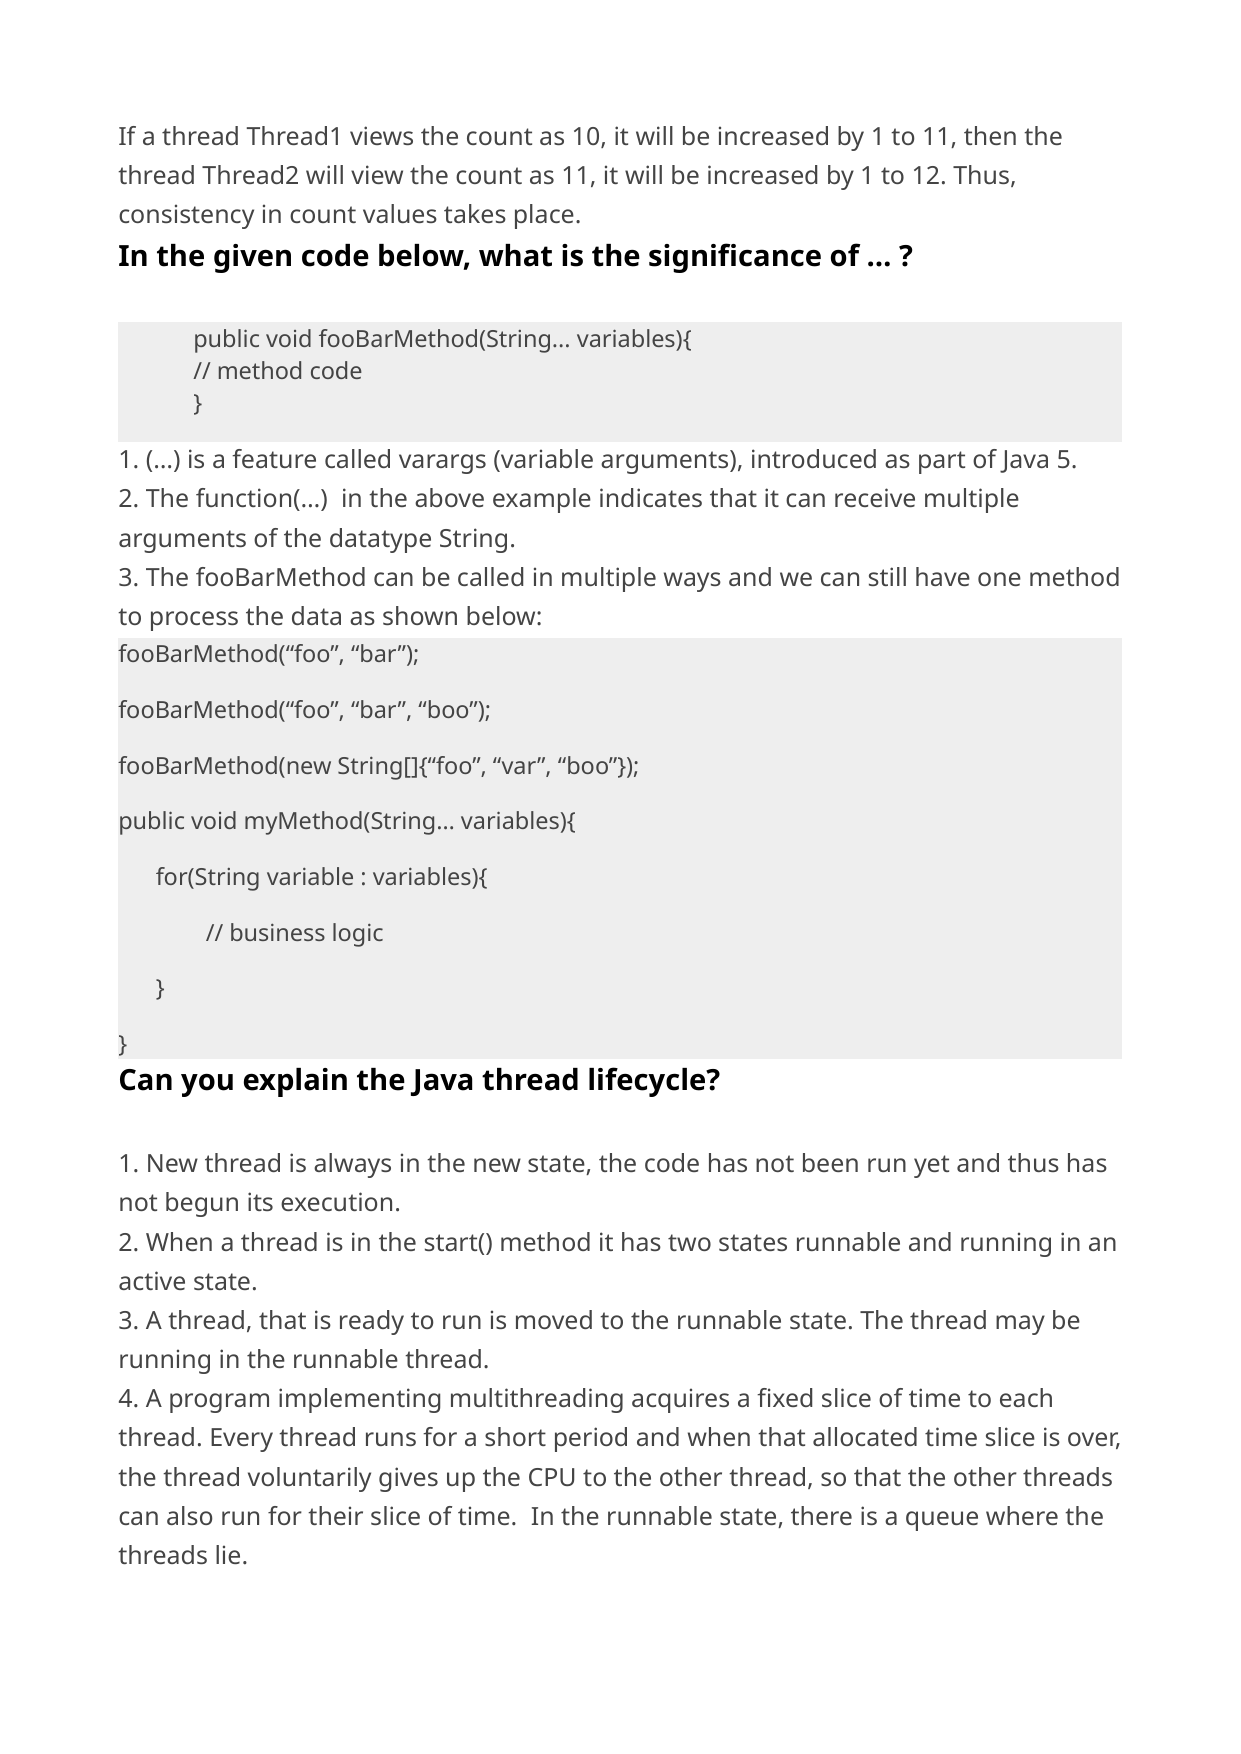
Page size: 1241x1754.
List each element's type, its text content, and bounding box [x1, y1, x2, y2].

text fooBarMethod(new String[]{“foo”, “var”, “boo”}); [118, 749, 1122, 781]
text 2. When a thread is in the start() method it has two states runnable and running in an active state. [118, 1224, 1122, 1297]
text // business logic [118, 916, 1122, 948]
text } [118, 386, 1122, 418]
text // method code [118, 354, 1122, 386]
text 3. A thread, that is ready to run is moved to the runnable state. The thread may be running in the runnable thread. [118, 1303, 1122, 1376]
text public void fooBarMethod(String... variables){ [118, 322, 1122, 354]
text 2. The function(…) in the above example indicates that it can receive multiple arguments of the datatype String. [118, 481, 1122, 554]
text public void myMethod(String… variables){ [118, 805, 1122, 837]
text for(String variable : variables){ [118, 860, 1122, 892]
text } [118, 1027, 1122, 1059]
subtitle In the given code below, what is the significance of … ? [118, 236, 1122, 275]
text 1. (…) is a feature called varargs (variable arguments), introduced as part of Java 5. [118, 442, 1122, 476]
subtitle Can you explain the Java thread lifecycle? [118, 1059, 1122, 1099]
text fooBarMethod(“foo”, “bar”); [118, 638, 1122, 670]
text If a thread Thread1 views the count as 10, it will be increased by 1 to 11, then the thread Thread2 will view the count as 11, it will be increased by 1 to 12. Thus, consistency in count values takes place. [118, 118, 1122, 231]
text } [118, 972, 1122, 1003]
text fooBarMethod(“foo”, “bar”, “boo”); [118, 693, 1122, 725]
text 1. New thread is always in the new state, the code has not been run yet and thus has not begun its execution. [118, 1146, 1122, 1219]
text 4. A program implementing multithreading acquires a fixed slice of time to each thread. Every thread runs for a short period and when that allocated time slice is over, the thread voluntarily gives up the CPU to the other thread, so that the other threads can also run for their slice of time. In the runnable state, there is a queue where the threads lie. [118, 1381, 1122, 1572]
text 3. The fooBarMethod can be called in multiple ways and we can still have one method to process the data as shown below: [118, 559, 1122, 633]
